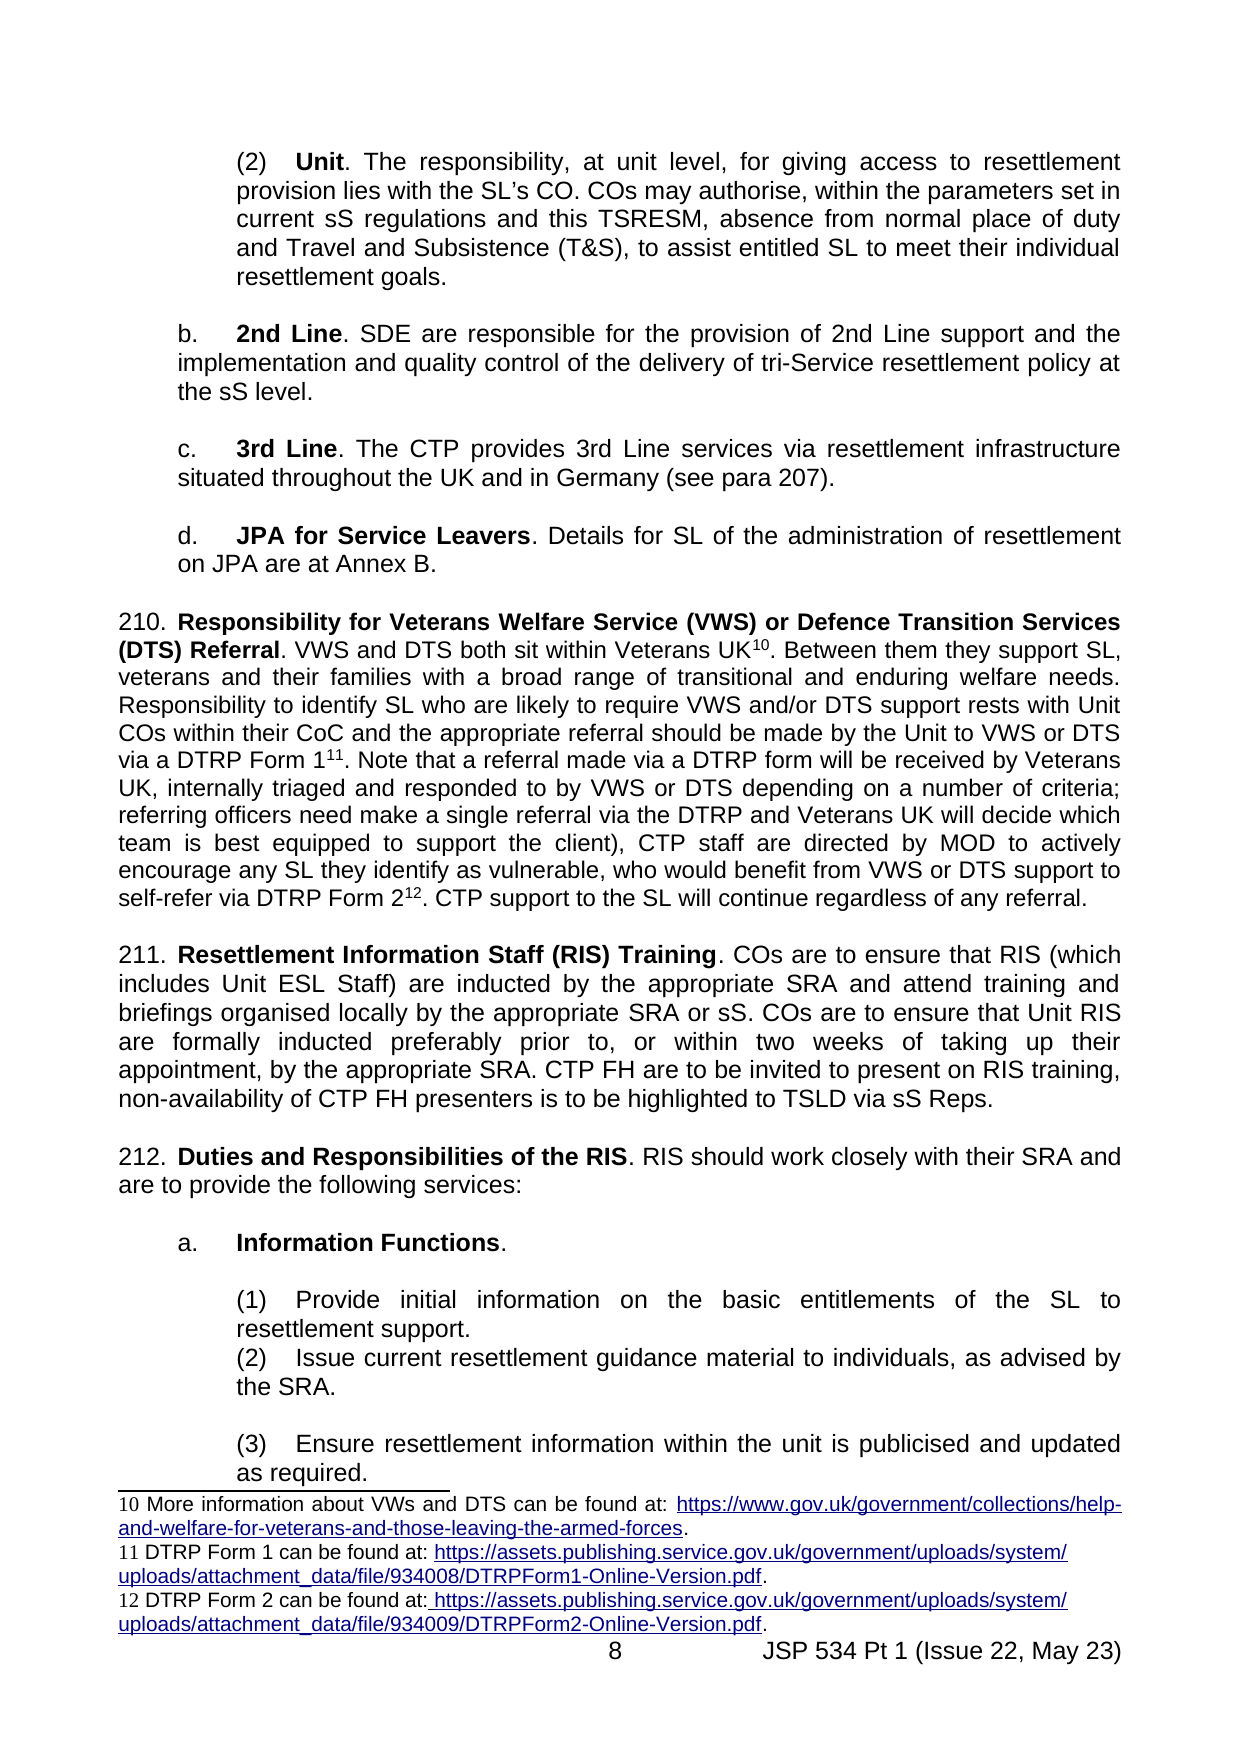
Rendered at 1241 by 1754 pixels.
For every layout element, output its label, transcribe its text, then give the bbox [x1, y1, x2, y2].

list Resettlement Information Staff (RIS) Training. COs are to ensure that RIS (which includes Unit ESL Staff) are inducted by the appropriate SRA and attend training and briefings organised locally by the appropriate SRA or sS. COs are to ensure that Unit RIS are formally inducted preferably prior to, or within two weeks of taking up their appointment, by the appropriate SRA. CTP FH are to be invited to present on RIS training, non-availability of CTP FH presenters is to be highlighted to TSLD via sS Reps. [118, 940, 1122, 1113]
text c. 3rd Line. The CTP provides 3rd Line services via resettlement infrastructure situated throughout the UK and in Germany (see para 207). [177, 434, 1122, 492]
text d. JPA for Service Leavers. Details for SL of the administration of resettlement on JPA are at Annex B. [177, 521, 1122, 578]
list DTRP Form 2 can be found at: https://assets.publishing.service.gov.uk/government/uploads/system/uploads/attachment_data/file/934009/DTRPForm2-Online-Version.pdf. [118, 1588, 1122, 1636]
text (2) Issue current resettlement guidance material to individuals, as advised by the SRA. [236, 1343, 1122, 1400]
list More information about VWs and DTS can be found at: https://www.gov.uk/government/collections/help-and-welfare-for-veterans-and-those-leaving-the-armed-forces. [118, 1491, 1122, 1539]
list Responsibility for Veterans Welfare Service (VWS) or Defence Transition Services (DTS) Referral. VWS and DTS both sit within Veterans UK. Between them they support SL, veterans and their families with a broad range of transitional and enduring welfare needs. Responsibility to identify SL who are likely to require VWS and/or DTS support rests with Unit COs within their CoC and the appropriate referral should be made by the Unit to VWS or DTS via a DTRP Form 1. Note that a referral made via a DTRP form will be received by Veterans UK, internally triaged and responded to by VWS or DTS depending on a number of criteria; referring officers need make a single referral via the DTRP and Veterans UK will decide which team is best equipped to support the client), CTP staff are directed by MOD to actively encourage any SL they identify as vulnerable, who would benefit from VWS or DTS support to self-refer via DTRP Form 2. CTP support to the SL will continue regardless of any referral. [118, 607, 1122, 912]
list Duties and Responsibilities of the RIS. RIS should work closely with their SRA and are to provide the following services: [118, 1142, 1122, 1199]
list DTRP Form 1 can be found at: https://assets.publishing.service.gov.uk/government/uploads/system/uploads/attachment_data/file/934008/DTRPForm1-Online-Version.pdf. [118, 1539, 1122, 1588]
text (2) Unit. The responsibility, at unit level, for giving access to resettlement provision lies with the SL’s CO. COs may authorise, within the parameters set in current sS regulations and this TSRESM, absence from normal place of duty and Travel and Subsistence (T&S), to assist entitled SL to meet their individual resettlement goals. [236, 147, 1122, 291]
text (3) Ensure resettlement information within the unit is publicised and updated as required. [236, 1429, 1122, 1487]
text (1) Provide initial information on the basic entitlements of the SL to resettlement support. [236, 1285, 1122, 1343]
text b. 2nd Line. SDE are responsible for the provision of 2nd Line support and the implementation and quality control of the delivery of tri-Service resettlement policy at the sS level. [177, 319, 1122, 406]
text a. Information Functions. [177, 1228, 1122, 1257]
